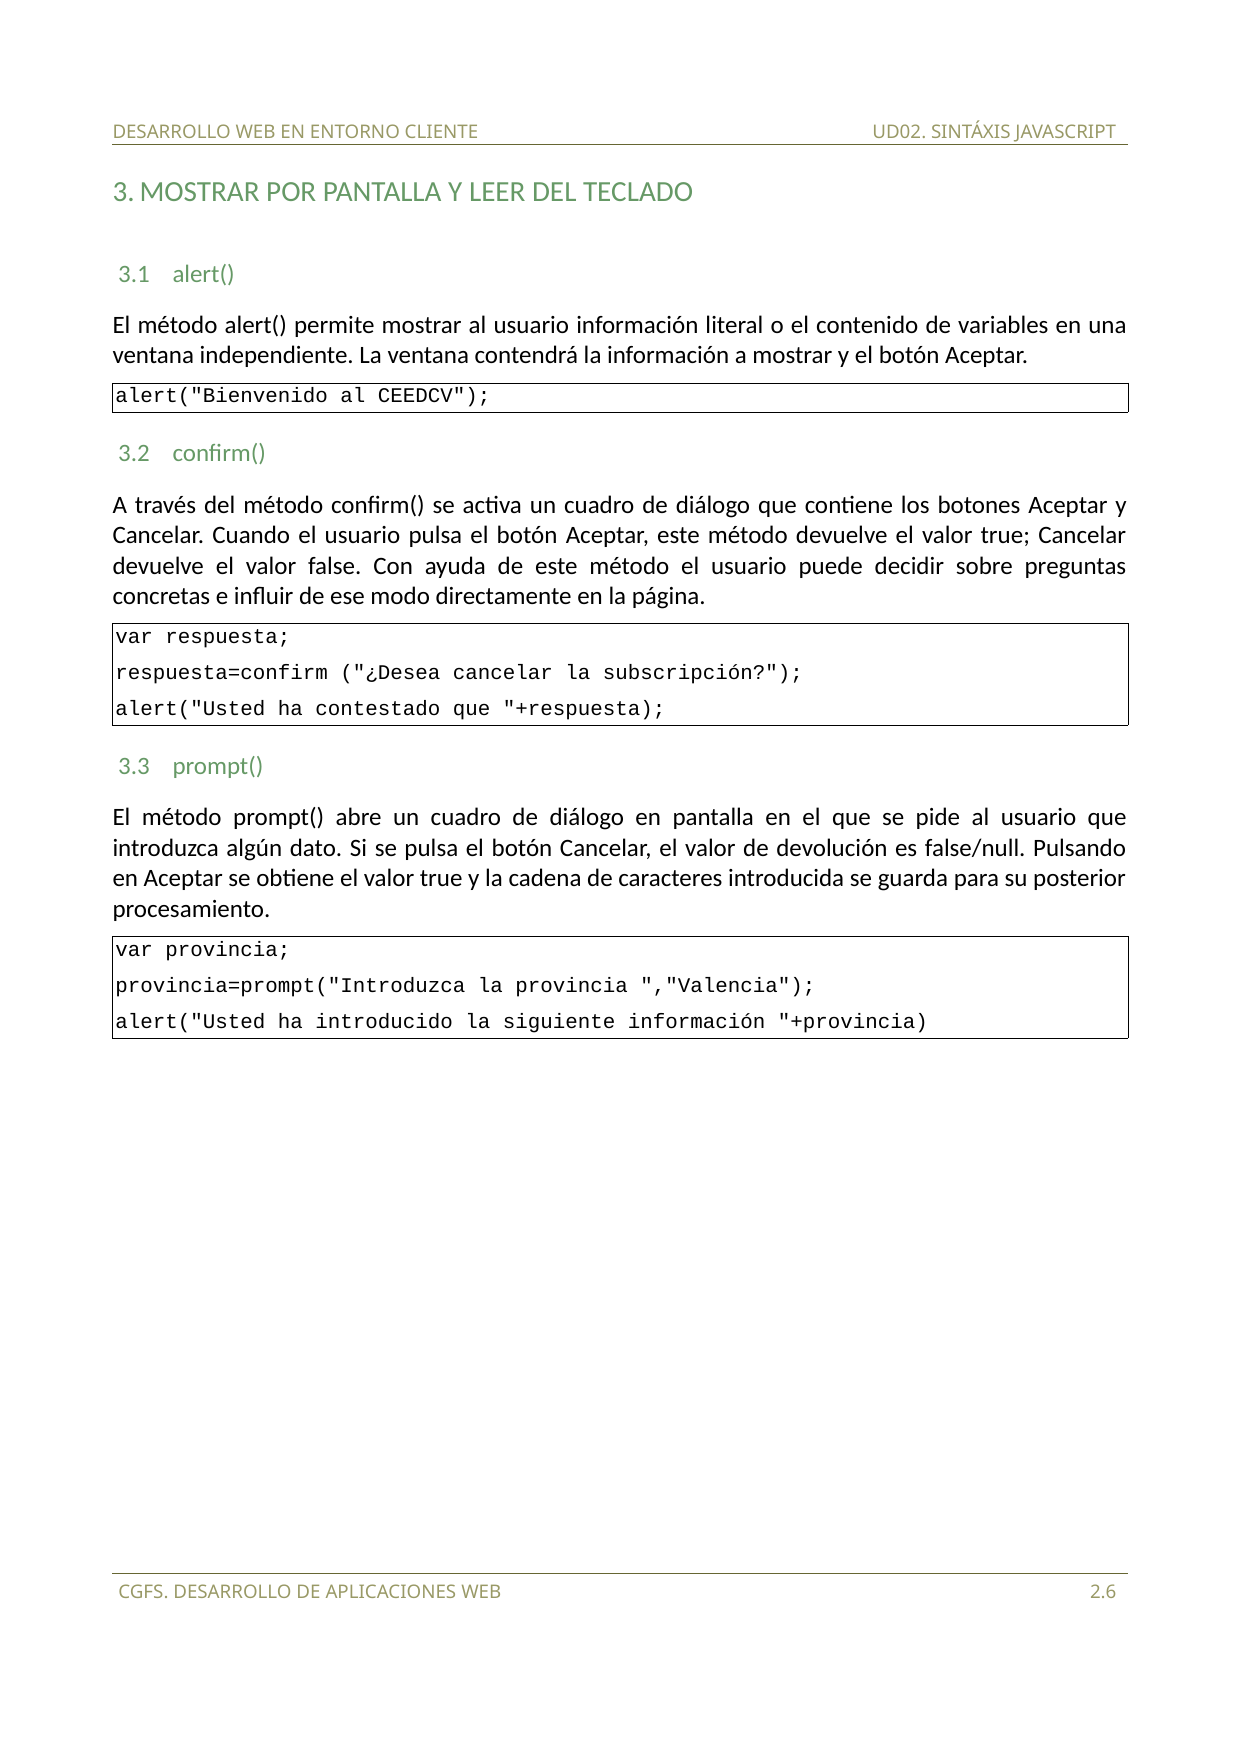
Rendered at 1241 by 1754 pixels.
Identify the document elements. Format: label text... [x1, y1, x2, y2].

text var respuesta; [113, 624, 1128, 650]
subtitle Mostrar por pantalla y leer del teclado [112, 173, 1128, 209]
text var provincia; [113, 937, 1128, 963]
text El método prompt() abre un cuadro de diálogo en pantalla en el que se pide al usuario que introduzca algún dato. Si se pulsa el botón Cancelar, el valor de devolución es false/null. Pulsando en Aceptar se obtiene el valor true y la cadena de caracteres introducida se guarda para su posterior procesamiento. [112, 802, 1128, 924]
text alert("Usted ha introducido la siguiente información "+provincia) [113, 1008, 1128, 1038]
subtitle confirm() [112, 437, 1128, 468]
text respuesta=confirm ("¿Desea cancelar la subscripción?"); [113, 659, 1128, 686]
text El método alert() permite mostrar al usuario información literal o el contenido de variables en una ventana independiente. La ventana contendrá la información a mostrar y el botón Aceptar. [112, 309, 1128, 370]
subtitle alert() [112, 258, 1128, 288]
text alert("Usted ha contestado que "+respuesta); [113, 695, 1128, 725]
text provincia=prompt("Introduzca la provincia ","Valencia"); [113, 972, 1128, 999]
text A través del método confirm() se activa un cuadro de diálogo que contiene los botones Aceptar y Cancelar. Cuando el usuario pulsa el botón Aceptar, este método devuelve el valor true; Cancelar devuelve el valor false. Con ayuda de este método el usuario puede decidir sobre preguntas concretas e influir de ese modo directamente en la página. [112, 489, 1128, 611]
subtitle prompt() [112, 750, 1128, 781]
text alert("Bienvenido al CEEDCV"); [113, 384, 1128, 412]
